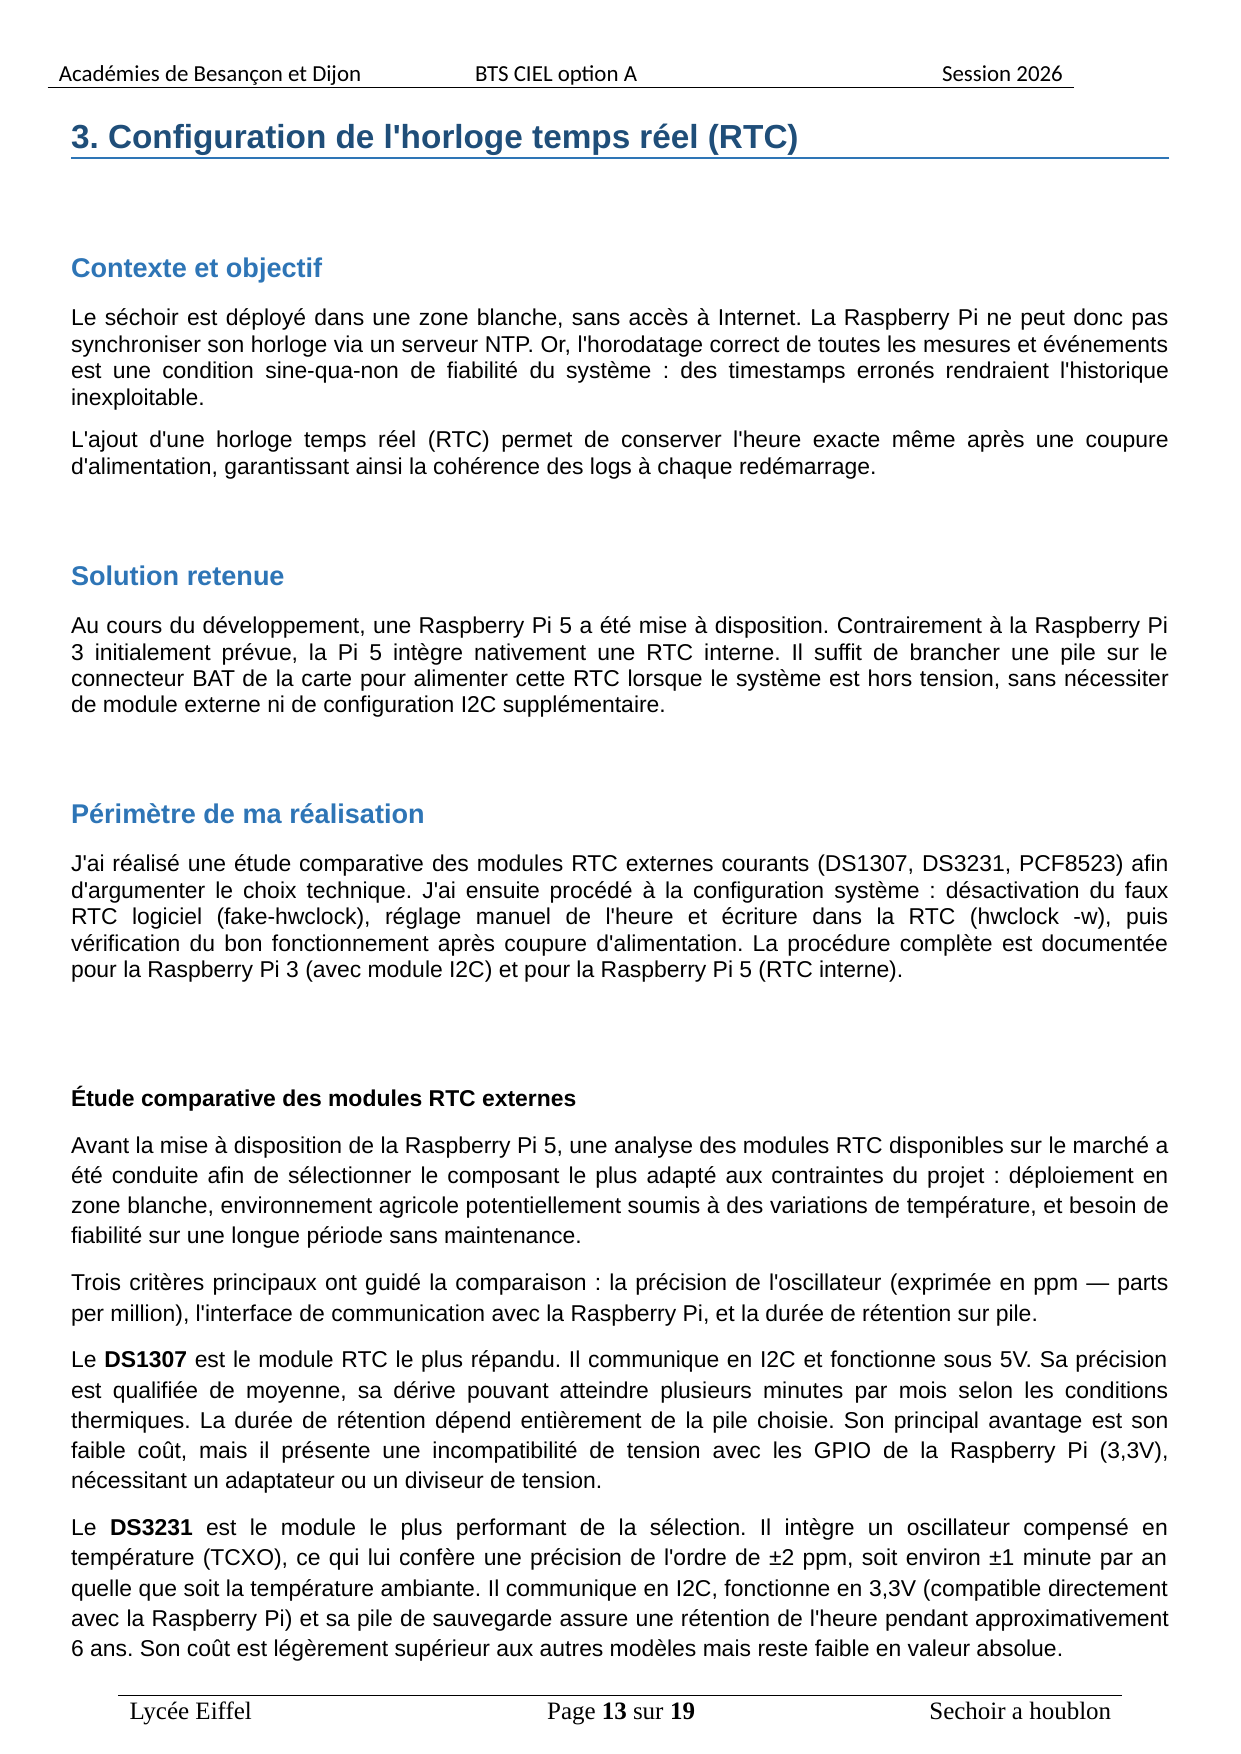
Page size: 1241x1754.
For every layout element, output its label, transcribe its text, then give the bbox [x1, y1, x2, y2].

text Le DS1307 est le module RTC le plus répandu. Il communique en I2C et fonctionne sous 5V. Sa précision est qualifiée de moyenne, sa dérive pouvant atteindre plusieurs minutes par mois selon les conditions thermiques. La durée de rétention dépend entièrement de la pile choisie. Son principal avantage est son faible coût, mais il présente une incompatibilité de tension avec les GPIO de la Raspberry Pi (3,3V), nécessitant un adaptateur ou un diviseur de tension. [71, 1346, 1169, 1493]
subtitle Contexte et objectif [71, 252, 1169, 283]
text Le DS3231 est le module le plus performant de la sélection. Il intègre un oscillateur compensé en température (TCXO), ce qui lui confère une précision de l'ordre de ±2 ppm, soit environ ±1 minute par an quelle que soit la température ambiante. Il communique en I2C, fonctionne en 3,3V (compatible directement avec la Raspberry Pi) et sa pile de sauvegarde assure une rétention de l'heure pendant approximativement 6 ans. Son coût est légèrement supérieur aux autres modèles mais reste faible en valeur absolue. [71, 1514, 1169, 1661]
subtitle Solution retenue [71, 560, 1169, 591]
text J'ai réalisé une étude comparative des modules RTC externes courants (DS1307, DS3231, PCF8523) afin d'argumenter le choix technique. J'ai ensuite procédé à la configuration système : désactivation du faux RTC logiciel (fake-hwclock), réglage manuel de l'heure et écriture dans la RTC (hwclock -w), puis vérification du bon fonctionnement après coupure d'alimentation. La procédure complète est documentée pour la Raspberry Pi 3 (avec module I2C) et pour la Raspberry Pi 5 (RTC interne). [71, 850, 1169, 982]
text Trois critères principaux ont guidé la comparaison : la précision de l'oscillateur (exprimée en ppm — parts per million), l'interface de communication avec la Raspberry Pi, et la durée de rétention sur pile. [71, 1269, 1169, 1326]
text Avant la mise à disposition de la Raspberry Pi 5, une analyse des modules RTC disponibles sur le marché a été conduite afin de sélectionner le composant le plus adapté aux contraintes du projet : déploiement en zone blanche, environnement agricole potentiellement soumis à des variations de température, et besoin de fiabilité sur une longue période sans maintenance. [71, 1132, 1169, 1249]
text Le séchoir est déployé dans une zone blanche, sans accès à Internet. La Raspberry Pi ne peut donc pas synchroniser son horloge via un serveur NTP. Or, l'horodatage correct de toutes les mesures et événements est une condition sine-qua-non de fiabilité du système : des timestamps erronés rendraient l'historique inexploitable. [71, 304, 1169, 410]
subtitle 3. Configuration de l'horloge temps réel (RTC) [71, 117, 1169, 157]
subtitle Périmètre de ma réalisation [71, 798, 1169, 829]
text Au cours du développement, une Raspberry Pi 5 a été mise à disposition. Contrairement à la Raspberry Pi 3 initialement prévue, la Pi 5 intègre nativement une RTC interne. Il suffit de brancher une pile sur le connecteur BAT de la carte pour alimenter cette RTC lorsque le système est hors tension, sans nécessiter de module externe ni de configuration I2C supplémentaire. [71, 612, 1169, 717]
text Étude comparative des modules RTC externes [71, 1085, 1169, 1111]
text L'ajout d'une horloge temps réel (RTC) permet de conserver l'heure exacte même après une coupure d'alimentation, garantissant ainsi la cohérence des logs à chaque redémarrage. [71, 426, 1169, 479]
